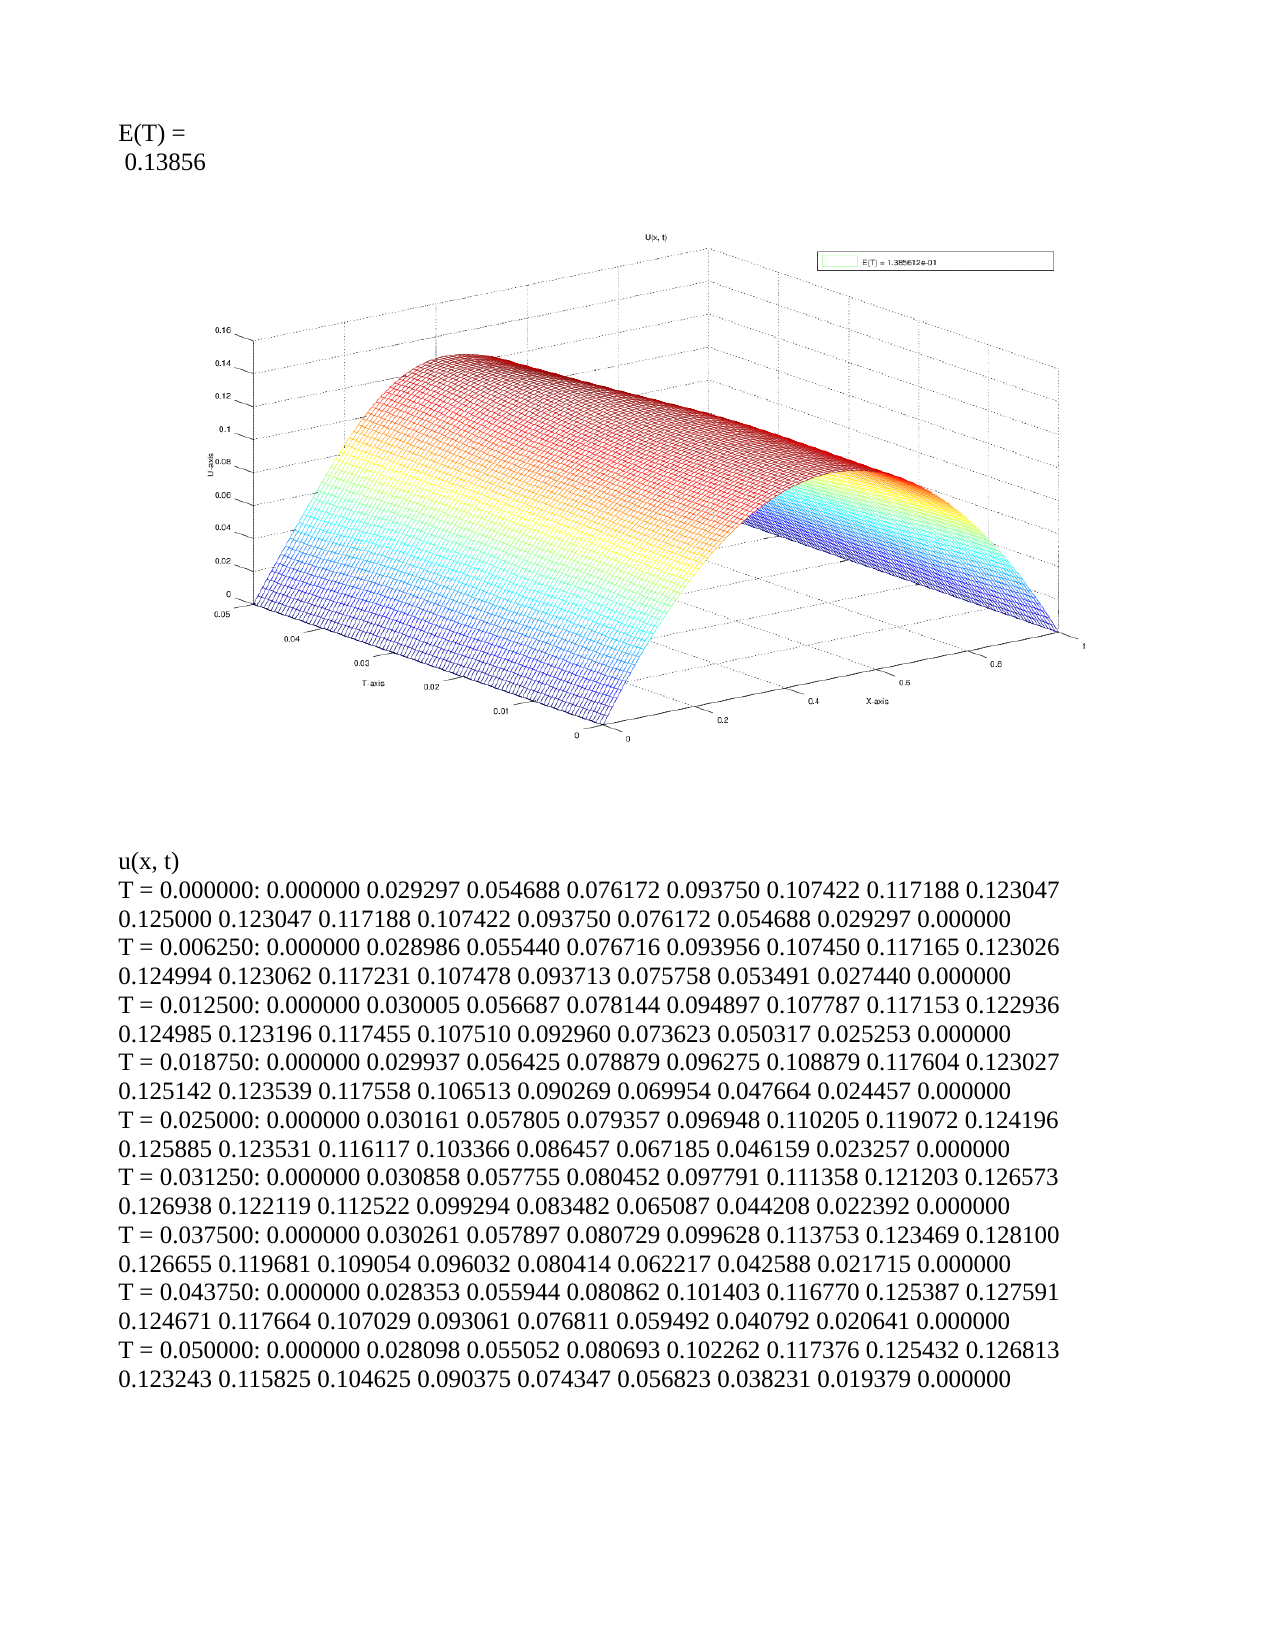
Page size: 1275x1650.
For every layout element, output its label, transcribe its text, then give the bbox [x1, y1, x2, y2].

text u(x, t) [118, 846, 1157, 875]
text T = 0.037500: 0.000000 0.030261 0.057897 0.080729 0.099628 0.113753 0.123469 0.128100 0.126655 0.119681 0.109054 0.096032 0.080414 0.062217 0.042588 0.021715 0.000000 [118, 1220, 1157, 1277]
text T = 0.006250: 0.000000 0.028986 0.055440 0.076716 0.093956 0.107450 0.117165 0.123026 0.124994 0.123062 0.117231 0.107478 0.093713 0.075758 0.053491 0.027440 0.000000 [118, 932, 1157, 990]
text T = 0.012500: 0.000000 0.030005 0.056687 0.078144 0.094897 0.107787 0.117153 0.122936 0.124985 0.123196 0.117455 0.107510 0.092960 0.073623 0.050317 0.025253 0.000000 [118, 990, 1157, 1047]
text T = 0.031250: 0.000000 0.030858 0.057755 0.080452 0.097791 0.111358 0.121203 0.126573 0.126938 0.122119 0.112522 0.099294 0.083482 0.065087 0.044208 0.022392 0.000000 [118, 1162, 1157, 1220]
text T = 0.025000: 0.000000 0.030161 0.057805 0.079357 0.096948 0.110205 0.119072 0.124196 0.125885 0.123531 0.116117 0.103366 0.086457 0.067185 0.046159 0.023257 0.000000 [118, 1105, 1157, 1162]
text T = 0.043750: 0.000000 0.028353 0.055944 0.080862 0.101403 0.116770 0.125387 0.127591 0.124671 0.117664 0.107029 0.093061 0.076811 0.059492 0.040792 0.020641 0.000000 [118, 1277, 1157, 1335]
text E(T) = [118, 118, 1157, 147]
text T = 0.018750: 0.000000 0.029937 0.056425 0.078879 0.096275 0.108879 0.117604 0.123027 0.125142 0.123539 0.117558 0.106513 0.090269 0.069954 0.047664 0.024457 0.000000 [118, 1047, 1157, 1105]
picture [118, 204, 1157, 789]
text 0.13856 [118, 147, 1157, 176]
text T = 0.000000: 0.000000 0.029297 0.054688 0.076172 0.093750 0.107422 0.117188 0.123047 0.125000 0.123047 0.117188 0.107422 0.093750 0.076172 0.054688 0.029297 0.000000 [118, 875, 1157, 932]
text T = 0.050000: 0.000000 0.028098 0.055052 0.080693 0.102262 0.117376 0.125432 0.126813 0.123243 0.115825 0.104625 0.090375 0.074347 0.056823 0.038231 0.019379 0.000000 [118, 1335, 1157, 1392]
